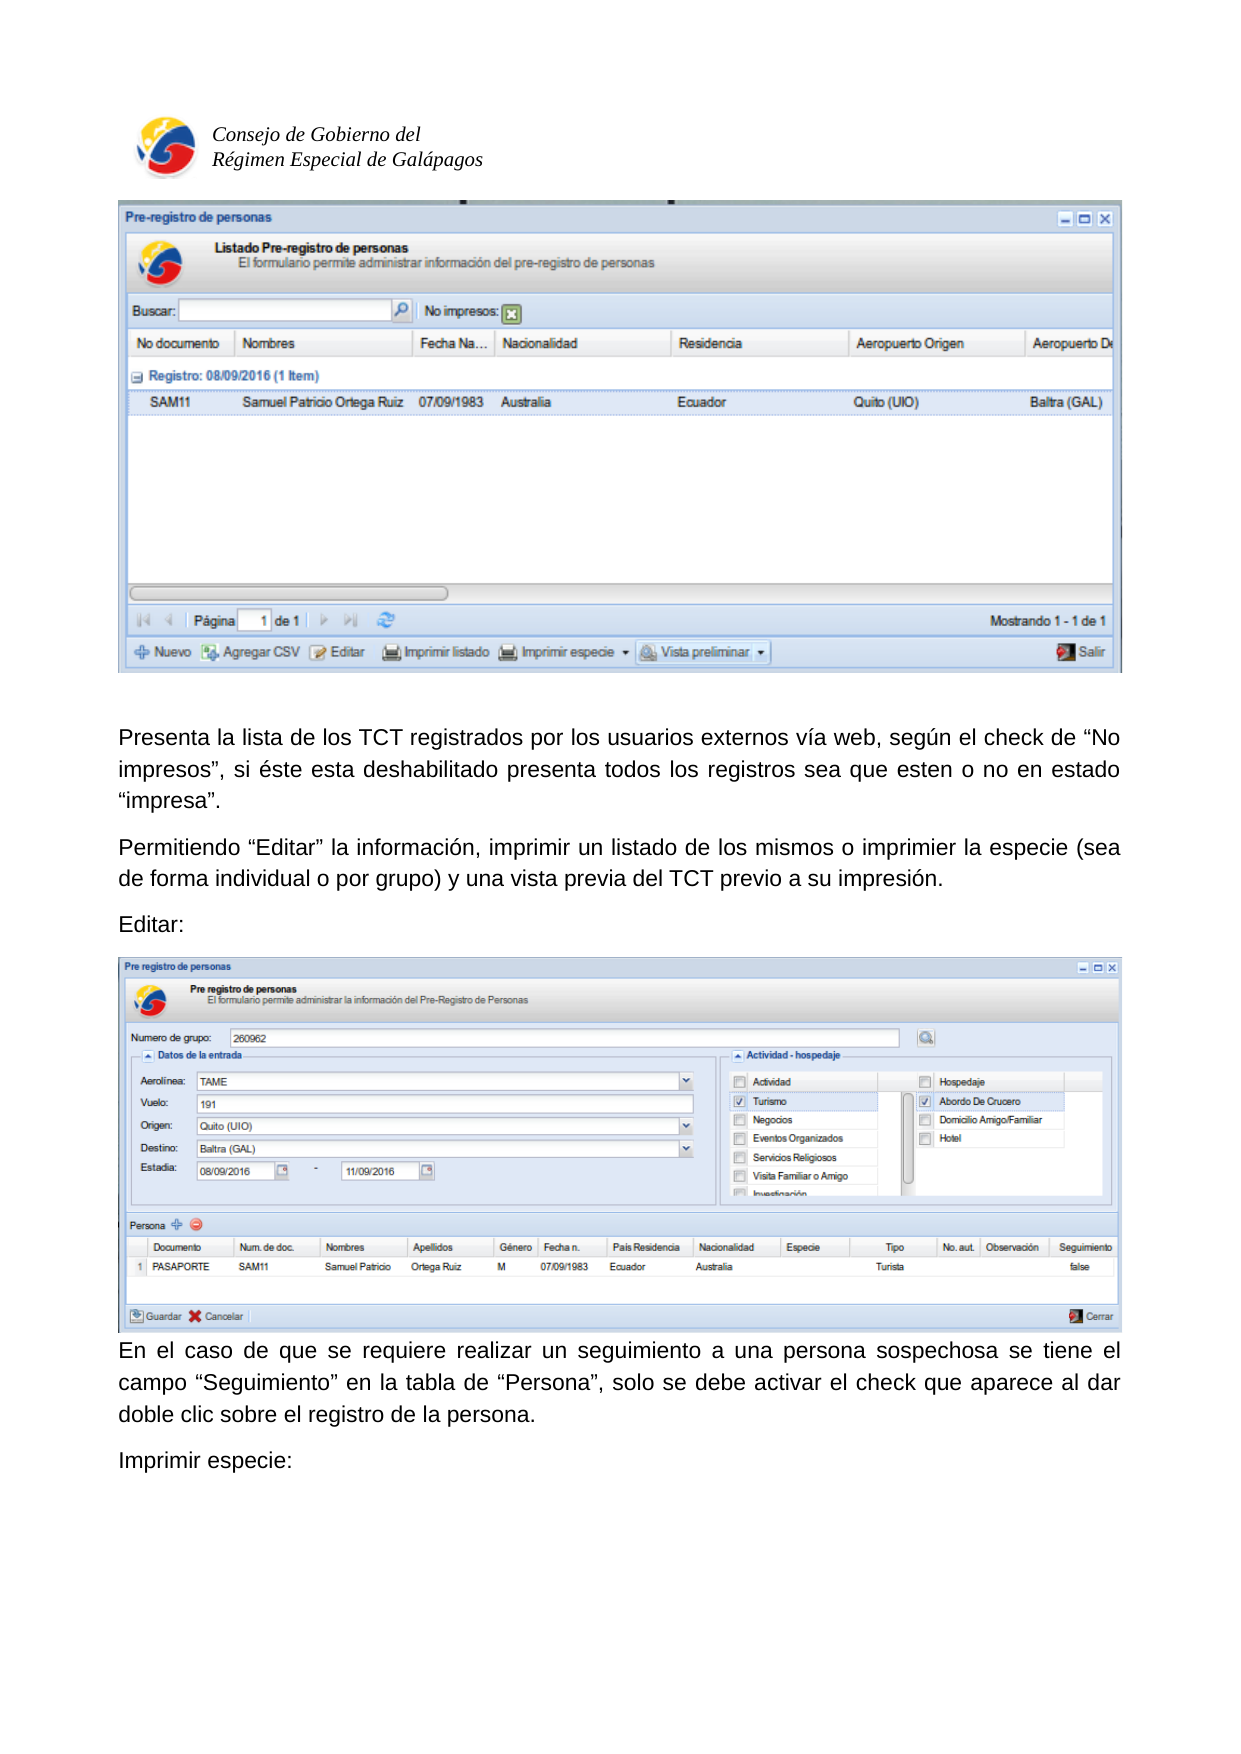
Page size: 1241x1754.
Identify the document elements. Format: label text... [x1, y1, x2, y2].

picture [129, 113, 208, 179]
text Editar: [118, 911, 1122, 938]
picture [118, 200, 1123, 673]
text Imprimir especie: [118, 1447, 1122, 1473]
picture [118, 957, 1123, 1333]
text En el caso de que se requiere realizar un seguimiento a una persona sospechosa se tiene el campo “Seguimiento” en la tabla de “Persona”, solo se debe activar el check que aparece al dar doble clic sobre el registro de la persona. [118, 1333, 1122, 1427]
text Permitiendo “Editar” la información, imprimir un listado de los mismos o imprimier la especie (sea de forma individual o por grupo) y una vista previa del TCT previo a su impresión. [118, 834, 1122, 892]
text Presenta la lista de los TCT registrados por los usuarios externos vía web, según el check de “No impresos”, si éste esta deshabilitado presenta todos los registros sea que esten o no en estado “impresa”. [118, 724, 1122, 814]
